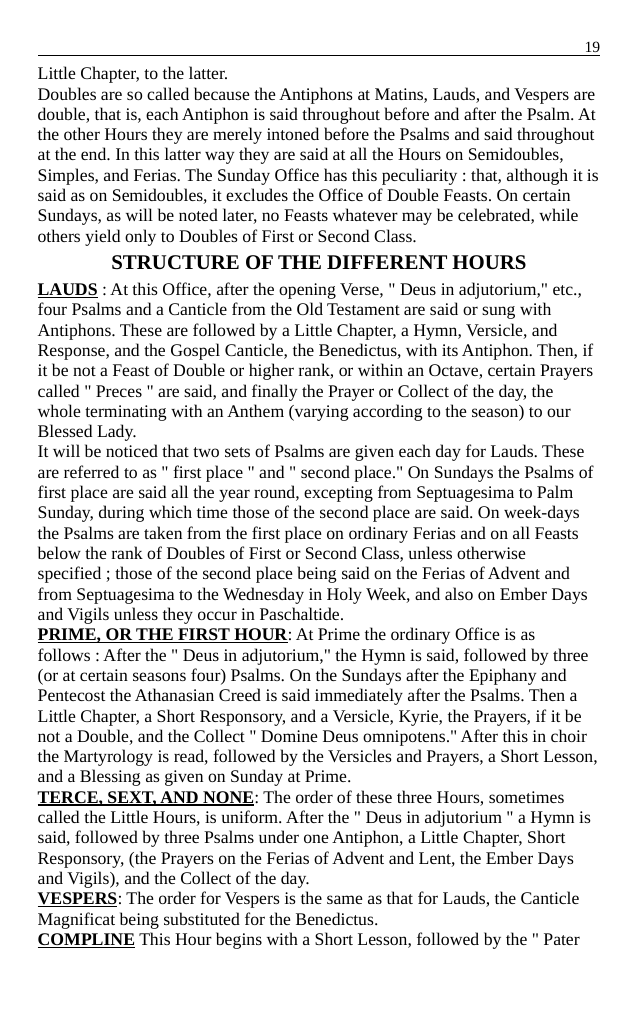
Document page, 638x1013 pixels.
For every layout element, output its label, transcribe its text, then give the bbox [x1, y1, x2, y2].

text Doubles are so called because the Antiphons at Matins, Lauds, and Vespers are double, that is, each Antiphon is said throughout before and after the Psalm. At the other Hours they are merely intoned before the Psalms and said throughout at the end. In this latter way they are said at all the Hours on Semidoubles, Simples, and Ferias. The Sunday Office has this peculiarity : that, although it is said as on Semidoubles, it excludes the Office of Double Feasts. On certain Sundays, as will be noted later, no Feasts whatever may be celebrated, while others yield only to Doubles of First or Second Class. [37, 83, 600, 246]
text COMPLINE This Hour begins with a Short Lesson, followed by the " Pater [37, 929, 600, 949]
text TERCE, SEXT, AND NONE: The order of these three Hours, sometimes called the Little Hours, is uniform. After the " Deus in adjutorium " a Hymn is said, followed by three Psalms under one Antiphon, a Little Chapter, Short Responsory, (the Prayers on the Ferias of Advent and Lent, the Ember Days and Vigils), and the Collect of the day. [37, 787, 600, 888]
text It will be noticed that two sets of Psalms are given each day for Lauds. These are referred to as " first place " and " second place." On Sundays the Psalms of first place are said all the year round, excepting from Septuagesima to Palm Sunday, during which time those of the second place are said. On week-days the Psalms are taken from the first place on ordinary Ferias and on all Feasts below the rank of Doubles of First or Second Class, unless otherwise specified ; those of the second place being said on the Ferias of Advent and from Septuagesima to the Wednesday in Holy Week, and also on Ember Days and Vigils unless they occur in Paschaltide. [37, 441, 600, 624]
text STRUCTURE OF THE DIFFERENT HOURS [37, 250, 600, 274]
text VESPERS: The order for Vespers is the same as that for Lauds, the Canticle Magnificat being substituted for the Benedictus. [37, 888, 600, 929]
text Little Chapter, to the latter. [37, 63, 600, 83]
text LAUDS : At this Office, after the opening Verse, " Deus in adjutorium," etc., four Psalms and a Canticle from the Old Testament are said or sung with Antiphons. These are followed by a Little Chapter, a Hymn, Versicle, and Response, and the Gospel Canticle, the Benedictus, with its Antiphon. Then, if it be not a Feast of Double or higher rank, or within an Octave, certain Prayers called " Preces " are said, and finally the Prayer or Collect of the day, the whole terminating with an Anthem (varying according to the season) to our Blessed Lady. [37, 279, 600, 441]
text PRIME, OR THE FIRST HOUR: At Prime the ordinary Office is as follows : After the " Deus in adjutorium," the Hymn is said, followed by three (or at certain seasons four) Psalms. On the Sundays after the Epiphany and Pentecost the Athanasian Creed is said immediately after the Psalms. Then a Little Chapter, a Short Responsory, and a Versicle, Kyrie, the Prayers, if it be not a Double, and the Collect " Domine Deus omnipotens." After this in choir the Martyrology is read, followed by the Versicles and Prayers, a Short Lesson, and a Blessing as given on Sunday at Prime. [37, 624, 600, 787]
